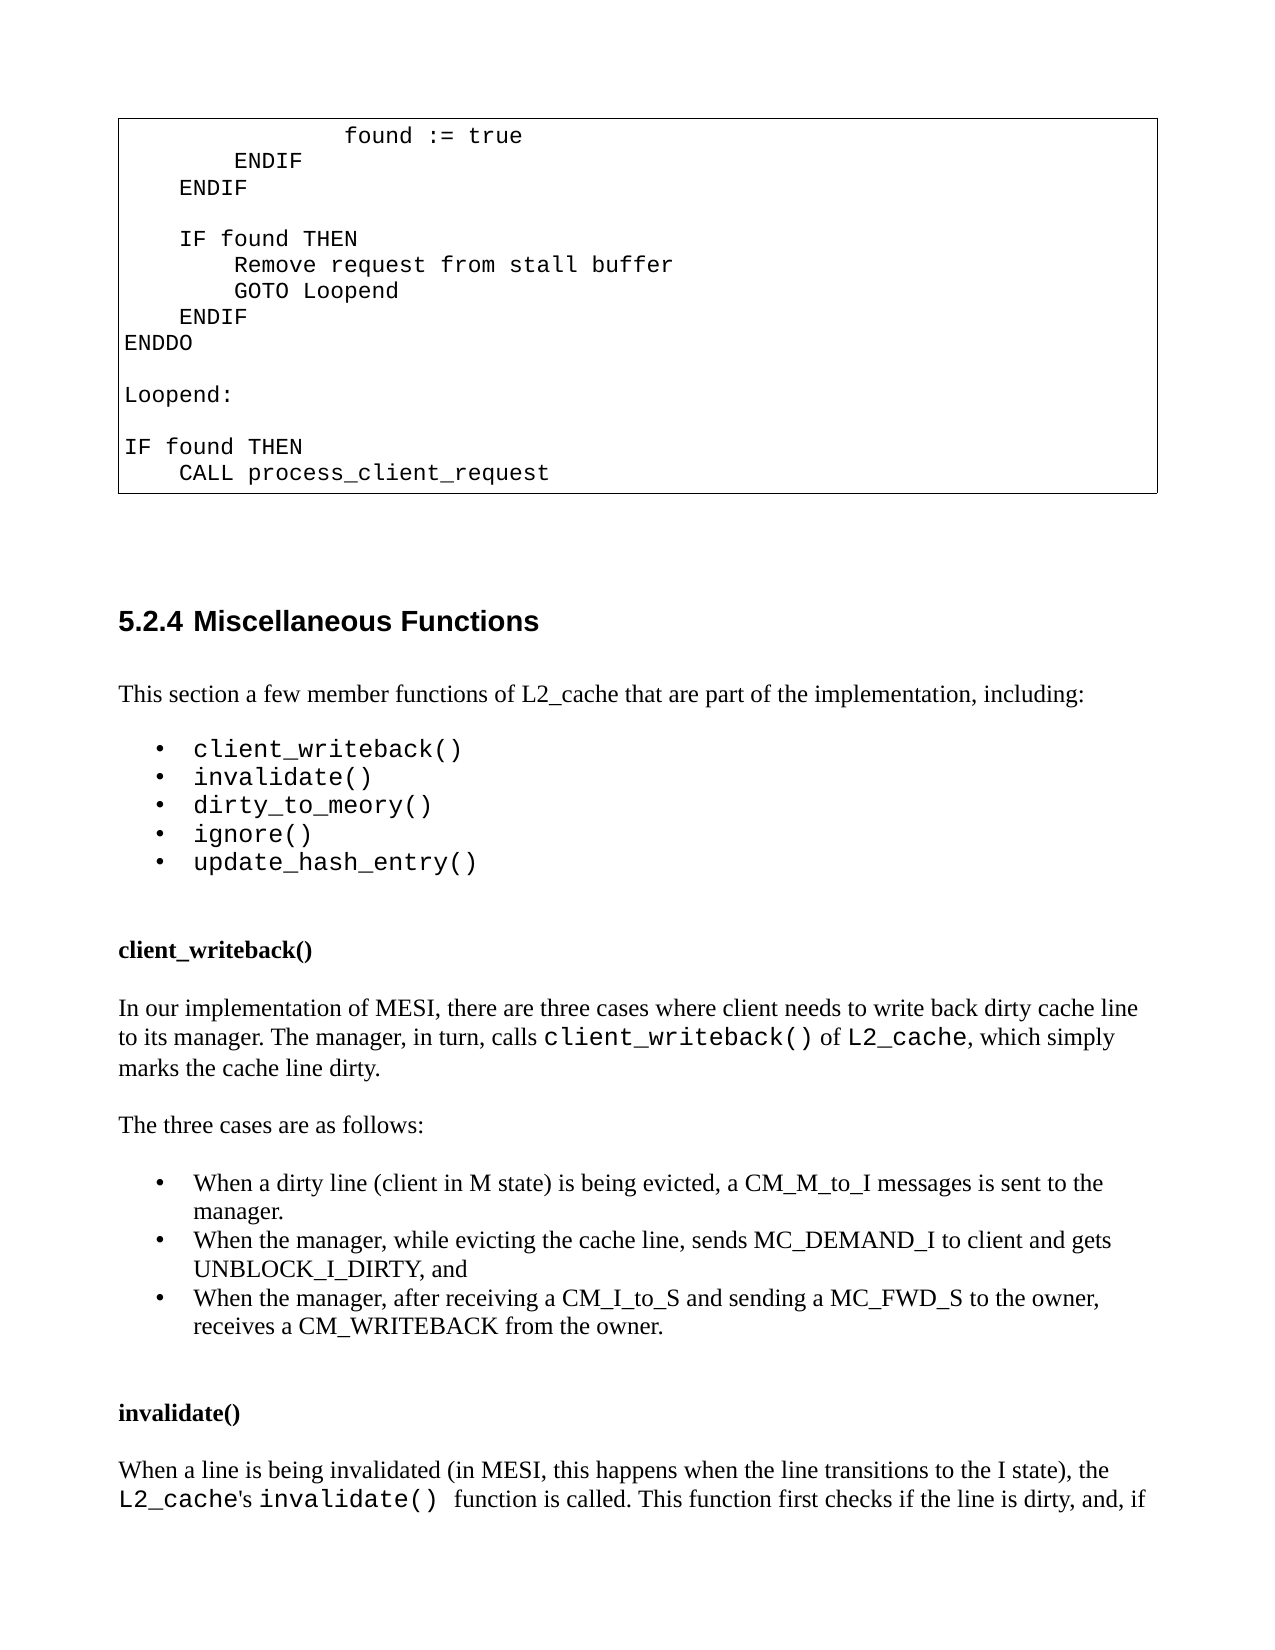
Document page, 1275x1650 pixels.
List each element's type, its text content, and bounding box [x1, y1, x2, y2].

text client_writeback() [118, 936, 1157, 964]
text This section a few member functions of L2_cache that are part of the implementation, including: [118, 679, 1157, 708]
list update_hash_entry() [156, 850, 1157, 878]
list invalidate() [156, 765, 1157, 793]
table_header found := true ENDIF ENDIF IF found THEN Remove request from stall buffer GOTO Loopend ENDIF ENDDO Loopend: IF found THEN CALL process_client_request [119, 119, 1157, 493]
list ignore() [156, 821, 1157, 850]
list client_writeback() [156, 736, 1157, 765]
list When the manager, after receiving a CM_I_to_S and sending a MC_FWD_S to the owner, receives a CM_WRITEBACK from the owner. [156, 1283, 1157, 1340]
text In our implementation of MESI, there are three cases where client needs to write back dirty cache line to its manager. The manager, in turn, calls client_writeback() of L2_cache, which simply marks the cache line dirty. [118, 993, 1157, 1081]
text When a line is being invalidated (in MESI, this happens when the line transitions to the I state), the L2_cache's invalidate() function is called. This function first checks if the line is dirty, and, if [118, 1455, 1157, 1515]
list When a dirty line (client in M state) is being evicted, a CM_M_to_I messages is sent to the manager. [156, 1168, 1157, 1225]
text invalidate() [118, 1398, 1157, 1426]
text The three cases are as follows: [118, 1110, 1157, 1139]
list When the manager, while evicting the cache line, sends MC_DEMAND_I to client and gets UNBLOCK_I_DIRTY, and [156, 1225, 1157, 1283]
subtitle Miscellaneous Functions [118, 604, 1157, 638]
list dirty_to_meory() [156, 793, 1157, 821]
